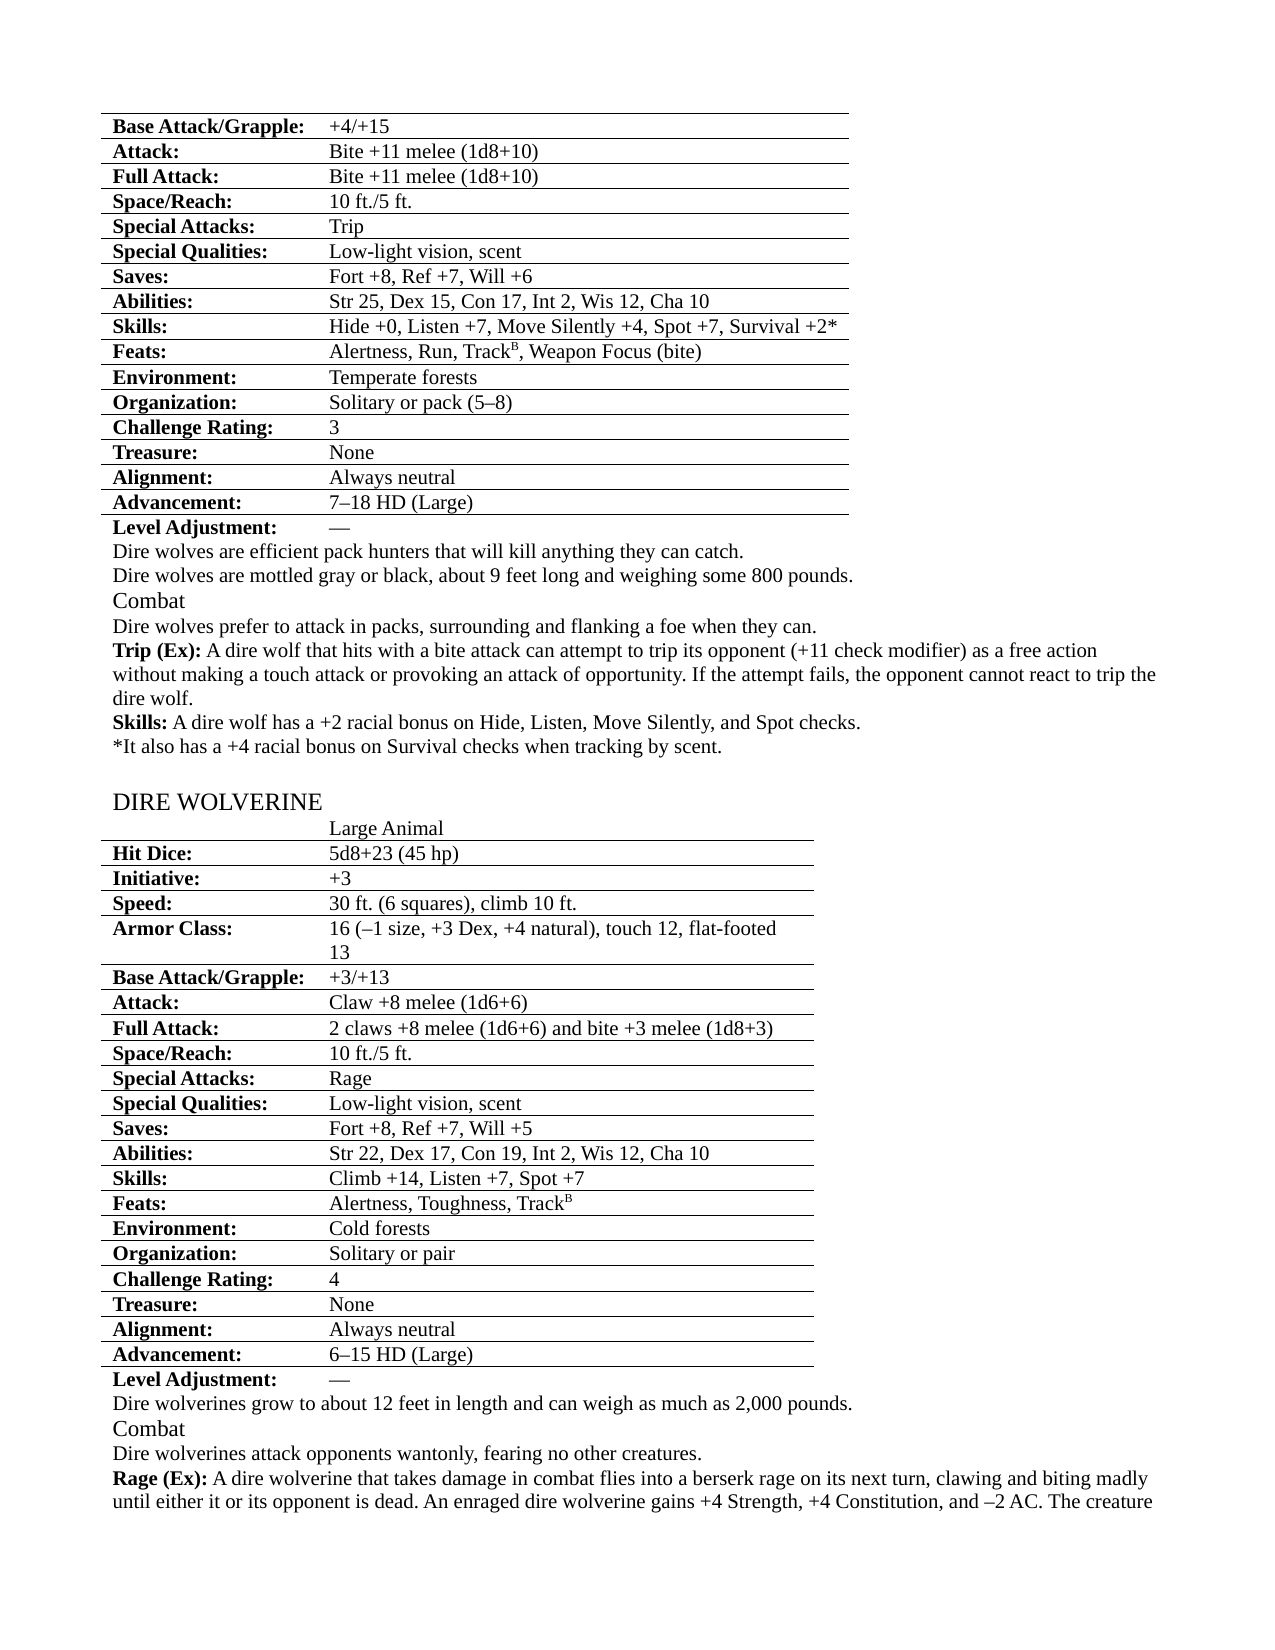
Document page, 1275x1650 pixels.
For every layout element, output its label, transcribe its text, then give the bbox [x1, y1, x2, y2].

table_cell Attack: [101, 990, 318, 1014]
text Dire wolves are efficient pack hunters that will kill anything they can catch. [112, 539, 1162, 563]
table_cell Low-light vision, scent [318, 239, 849, 263]
table_cell 10 ft./5 ft. [318, 1041, 814, 1064]
table_cell Saves: [101, 264, 318, 288]
table_cell Alignment: [101, 1317, 318, 1341]
table_cell Cold forests [318, 1216, 814, 1240]
table_cell Feats: [101, 340, 318, 363]
table_cell Treasure: [101, 440, 318, 464]
table_cell 30 ft. (6 squares), climb 10 ft. [318, 891, 814, 915]
text Combat [112, 587, 1162, 614]
table_cell Hit Dice: [101, 841, 318, 865]
table_cell Base Attack/Grapple: [101, 114, 318, 138]
text DIRE WOLVERINE [112, 787, 1162, 816]
table_cell 7–18 HD (Large) [318, 490, 849, 514]
table_cell 16 (–1 size, +3 Dex, +4 natural), touch 12, flat-footed 13 [318, 916, 814, 964]
table_cell Level Adjustment: [101, 1367, 318, 1391]
table_cell Organization: [101, 390, 318, 414]
table_cell None [318, 1292, 814, 1316]
table_cell Alertness, Run, TrackB, Weapon Focus (bite) [318, 340, 849, 363]
table_cell Claw +8 melee (1d6+6) [318, 990, 814, 1014]
text Skills: A dire wolf has a +2 racial bonus on Hide, Listen, Move Silently, and Spot checks. [112, 710, 1162, 734]
table_cell Abilities: [101, 289, 318, 313]
table_cell Skills: [101, 314, 318, 338]
table_cell — [318, 1367, 814, 1391]
table_cell Str 25, Dex 15, Con 17, Int 2, Wis 12, Cha 10 [318, 289, 849, 313]
table_cell Environment: [101, 365, 318, 389]
table_cell Armor Class: [101, 916, 318, 964]
table_cell Full Attack: [101, 1015, 318, 1039]
table_header [101, 816, 318, 840]
text *It also has a +4 racial bonus on Survival checks when tracking by scent. [112, 734, 1162, 758]
table_cell Fort +8, Ref +7, Will +5 [318, 1116, 814, 1140]
table_cell Rage [318, 1066, 814, 1090]
table_cell +3 [318, 866, 814, 890]
table_cell — [318, 515, 849, 539]
table_cell Level Adjustment: [101, 515, 318, 539]
table_cell Advancement: [101, 1342, 318, 1366]
table_cell Bite +11 melee (1d8+10) [318, 139, 849, 163]
table_cell 3 [318, 415, 849, 439]
table_cell Low-light vision, scent [318, 1091, 814, 1115]
table_cell Temperate forests [318, 365, 849, 389]
table_cell 6–15 HD (Large) [318, 1342, 814, 1366]
table_cell Initiative: [101, 866, 318, 890]
table_cell Abilities: [101, 1141, 318, 1165]
text Combat [112, 1415, 1162, 1441]
table_cell Advancement: [101, 490, 318, 514]
text Dire wolverines grow to about 12 feet in length and can weigh as much as 2,000 pounds. [112, 1391, 1162, 1415]
table_cell Hide +0, Listen +7, Move Silently +4, Spot +7, Survival +2* [318, 314, 849, 338]
text Dire wolverines attack opponents wantonly, fearing no other creatures. [112, 1441, 1162, 1465]
table_cell 5d8+23 (45 hp) [318, 841, 814, 865]
text Dire wolves prefer to attack in packs, surrounding and flanking a foe when they can. [112, 614, 1162, 638]
table_cell Special Attacks: [101, 1066, 318, 1090]
table_cell +3/+13 [318, 965, 814, 989]
table_cell Fort +8, Ref +7, Will +6 [318, 264, 849, 288]
table_cell Solitary or pack (5–8) [318, 390, 849, 414]
table_cell None [318, 440, 849, 464]
table_cell Attack: [101, 139, 318, 163]
table_cell Always neutral [318, 465, 849, 489]
table_cell Base Attack/Grapple: [101, 965, 318, 989]
table_cell Environment: [101, 1216, 318, 1240]
text Rage (Ex): A dire wolverine that takes damage in combat flies into a berserk rage on its next turn, clawing and biting madly until either it or its opponent is dead. An enraged dire wolverine gains +4 Strength, +4 Constitution, and –2 AC. The creature [112, 1465, 1162, 1513]
table_cell Trip [318, 214, 849, 238]
table_cell Special Qualities: [101, 239, 318, 263]
table_cell Special Qualities: [101, 1091, 318, 1115]
table_cell Saves: [101, 1116, 318, 1140]
table_cell Space/Reach: [101, 1041, 318, 1064]
table_cell Alignment: [101, 465, 318, 489]
table_cell Always neutral [318, 1317, 814, 1341]
table_cell Challenge Rating: [101, 415, 318, 439]
table_header Large Animal [318, 816, 814, 840]
table_cell Solitary or pair [318, 1241, 814, 1265]
table_cell Speed: [101, 891, 318, 915]
table_cell Organization: [101, 1241, 318, 1265]
table_cell Str 22, Dex 17, Con 19, Int 2, Wis 12, Cha 10 [318, 1141, 814, 1165]
table_cell Challenge Rating: [101, 1266, 318, 1291]
table_cell Special Attacks: [101, 214, 318, 238]
table_cell Treasure: [101, 1292, 318, 1316]
table_cell 2 claws +8 melee (1d6+6) and bite +3 melee (1d8+3) [318, 1015, 814, 1039]
table_cell +4/+15 [318, 114, 849, 138]
table_cell Climb +14, Listen +7, Spot +7 [318, 1166, 814, 1190]
table_cell Feats: [101, 1191, 318, 1215]
text Trip (Ex): A dire wolf that hits with a bite attack can attempt to trip its opponent (+11 check modifier) as a free action without making a touch attack or provoking an attack of opportunity. If the attempt fails, the opponent cannot react to trip the dire wolf. [112, 638, 1162, 710]
table_cell 10 ft./5 ft. [318, 189, 849, 213]
table_cell Space/Reach: [101, 189, 318, 213]
table_cell Alertness, Toughness, TrackB [318, 1191, 814, 1215]
table_cell 4 [318, 1266, 814, 1291]
text Dire wolves are mottled gray or black, about 9 feet long and weighing some 800 pounds. [112, 563, 1162, 587]
table_cell Bite +11 melee (1d8+10) [318, 164, 849, 188]
table_cell Skills: [101, 1166, 318, 1190]
table_cell Full Attack: [101, 164, 318, 188]
